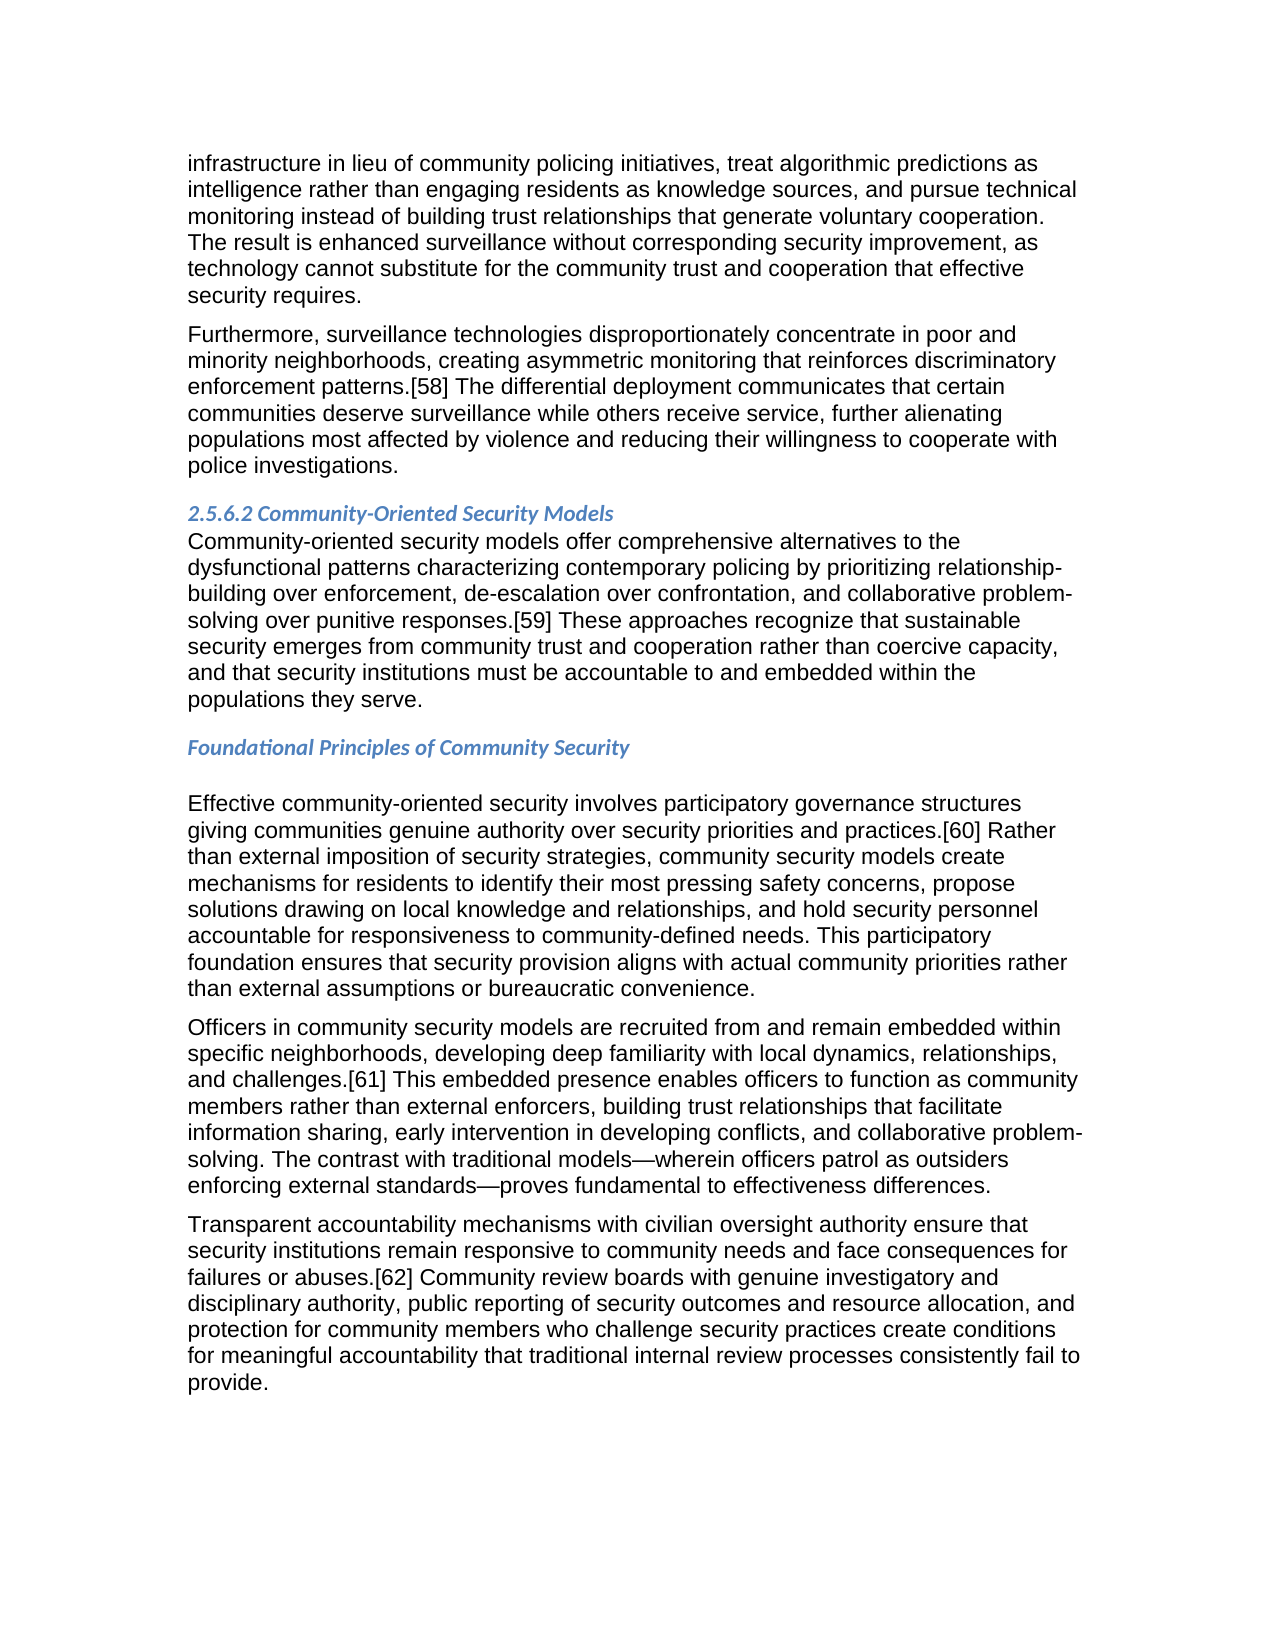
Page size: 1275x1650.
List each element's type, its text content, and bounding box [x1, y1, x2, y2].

text Community-oriented security models offer comprehensive alternatives to the dysfunctional patterns characterizing contemporary policing by prioritizing relationship-building over enforcement, de-escalation over confrontation, and collaborative problem-solving over punitive responses.[59] These approaches recognize that sustainable security emerges from community trust and cooperation rather than coercive capacity, and that security institutions must be accountable to and embedded within the populations they serve. [187, 528, 1087, 712]
text Transparent accountability mechanisms with civilian oversight authority ensure that security institutions remain responsive to community needs and face consequences for failures or abuses.[62] Community review boards with genuine investigatory and disciplinary authority, public reporting of security outcomes and resource allocation, and protection for community members who challenge security practices create conditions for meaningful accountability that traditional internal review processes consistently fail to provide. [187, 1211, 1087, 1395]
text infrastructure in lieu of community policing initiatives, treat algorithmic predictions as intelligence rather than engaging residents as knowledge sources, and pursue technical monitoring instead of building trust relationships that generate voluntary cooperation. The result is enhanced surveillance without corresponding security improvement, as technology cannot substitute for the community trust and cooperation that effective security requires. [187, 150, 1087, 308]
text Officers in community security models are recruited from and remain embedded within specific neighborhoods, developing deep familiarity with local dynamics, relationships, and challenges.[61] This embedded presence enables officers to function as community members rather than external enforcers, building trust relationships that facilitate information sharing, early intervention in developing conflicts, and collaborative problem-solving. The contrast with traditional models—wherein officers patrol as outsiders enforcing external standards—proves fundamental to effectiveness differences. [187, 1014, 1087, 1198]
subtitle 2.5.6.2 Community-Oriented Security Models [187, 499, 1087, 528]
text Furthermore, surveillance technologies disproportionately concentrate in poor and minority neighborhoods, creating asymmetric monitoring that reinforces discriminatory enforcement patterns.[58] The differential deployment communicates that certain communities deserve surveillance while others receive service, further alienating populations most affected by violence and reducing their willingness to cooperate with police investigations. [187, 321, 1087, 479]
text Effective community-oriented security involves participatory governance structures giving communities genuine authority over security priorities and practices.[60] Rather than external imposition of security strategies, community security models create mechanisms for residents to identify their most pressing safety concerns, propose solutions drawing on local knowledge and relationships, and hold security personnel accountable for responsiveness to community-defined needs. This participatory foundation ensures that security provision aligns with actual community priorities rather than external assumptions or bureaucratic convenience. [187, 790, 1087, 1001]
subtitle Foundational Principles of Community Security [187, 733, 1087, 761]
